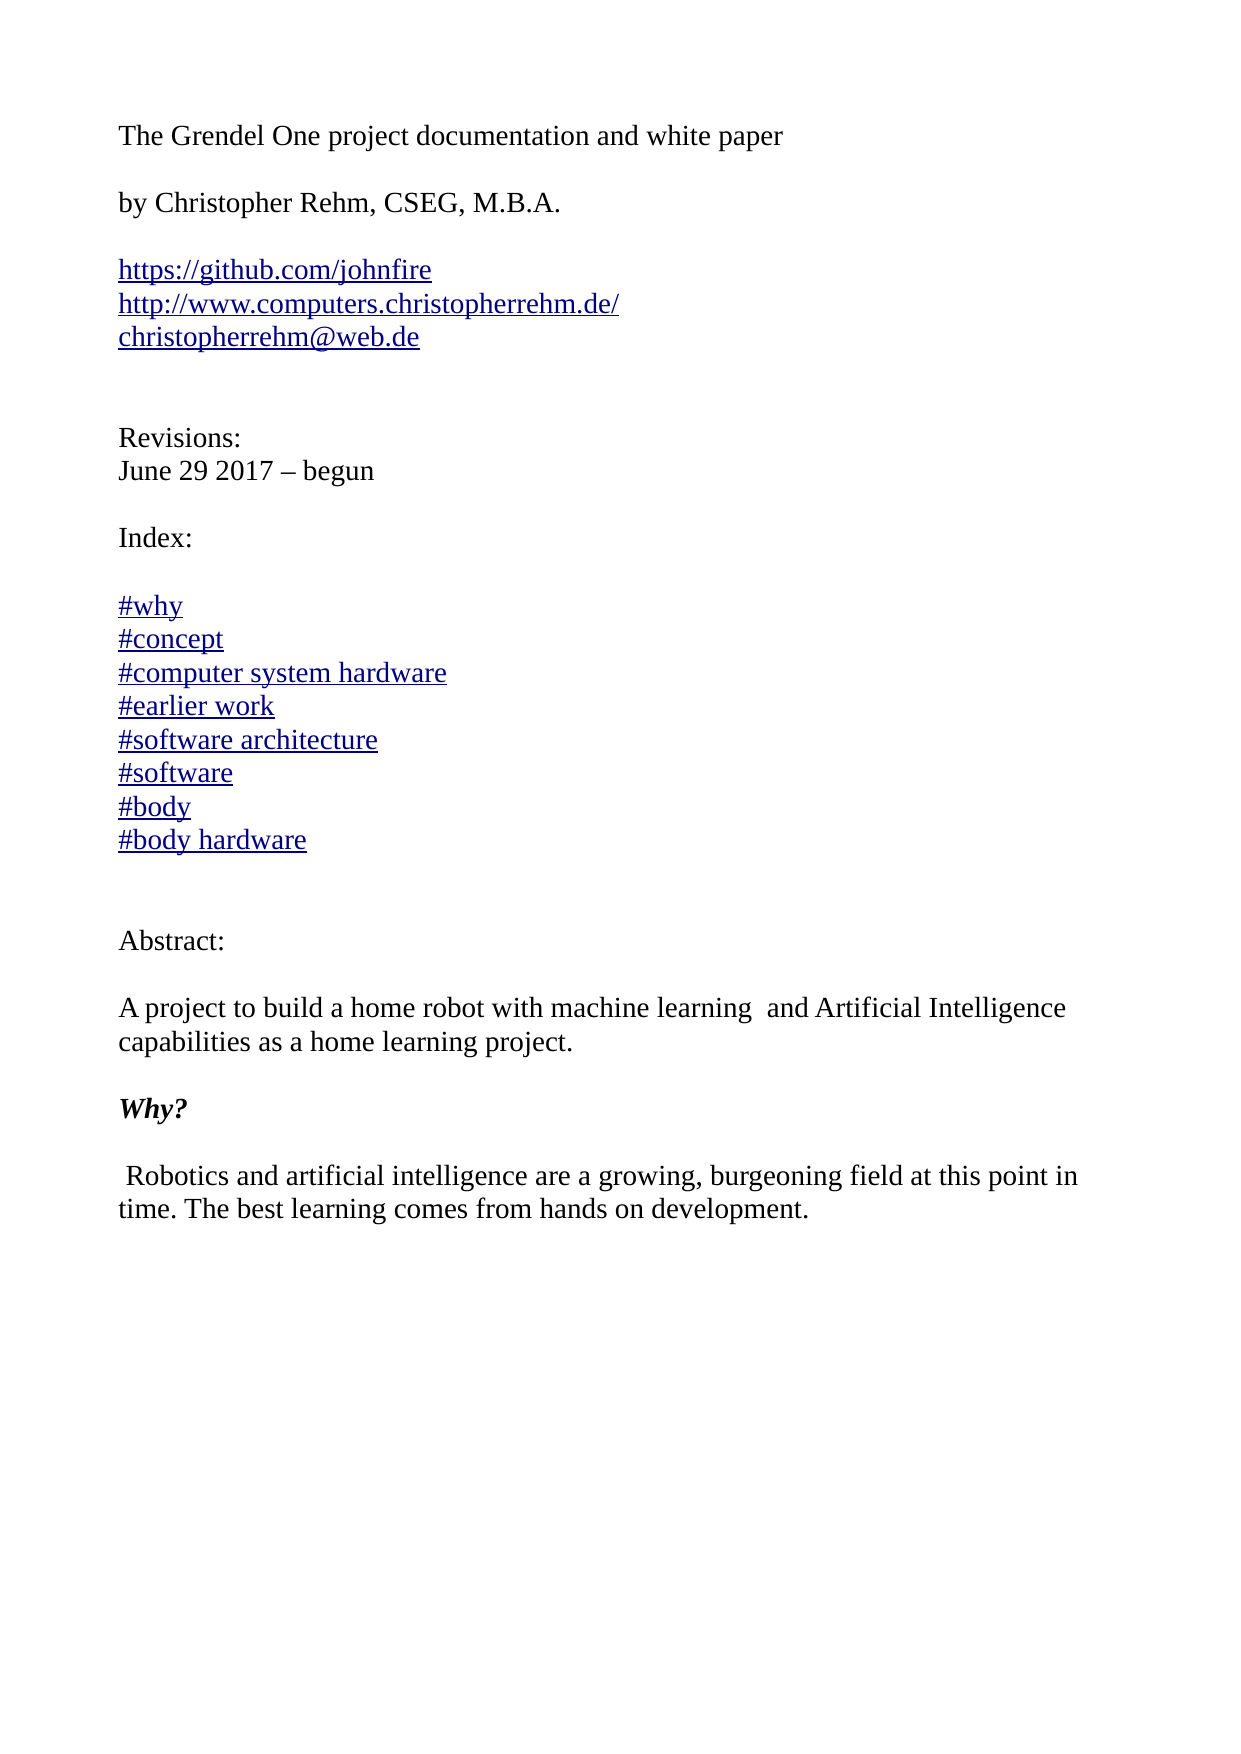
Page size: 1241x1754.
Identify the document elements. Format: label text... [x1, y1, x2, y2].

text #why [118, 588, 1122, 621]
text Why? [118, 1091, 1122, 1124]
text #earlier work [118, 688, 1122, 722]
text The Grendel One project documentation and white paper [118, 118, 1122, 152]
text by Christopher Rehm, CSEG, M.B.A. [118, 185, 1122, 219]
text christopherrehm@web.de [118, 319, 1122, 353]
text Index: [118, 521, 1122, 554]
text #body hardware [118, 822, 1122, 856]
text #software architecture [118, 722, 1122, 755]
text #software [118, 755, 1122, 789]
text June 29 2017 – begun [118, 453, 1122, 487]
text https://github.com/johnfire [118, 252, 1122, 286]
text #computer system hardware [118, 655, 1122, 688]
text Robotics and artificial intelligence are a growing, burgeoning field at this point in time. The best learning comes from hands on development. [118, 1158, 1122, 1225]
text #concept [118, 621, 1122, 655]
text A project to build a home robot with machine learning and Artificial Intelligence capabilities as a home learning project. [118, 990, 1122, 1057]
text Revisions: [118, 420, 1122, 453]
text http://www.computers.christopherrehm.de/ [118, 286, 1122, 319]
text #body [118, 789, 1122, 822]
text Abstract: [118, 923, 1122, 957]
